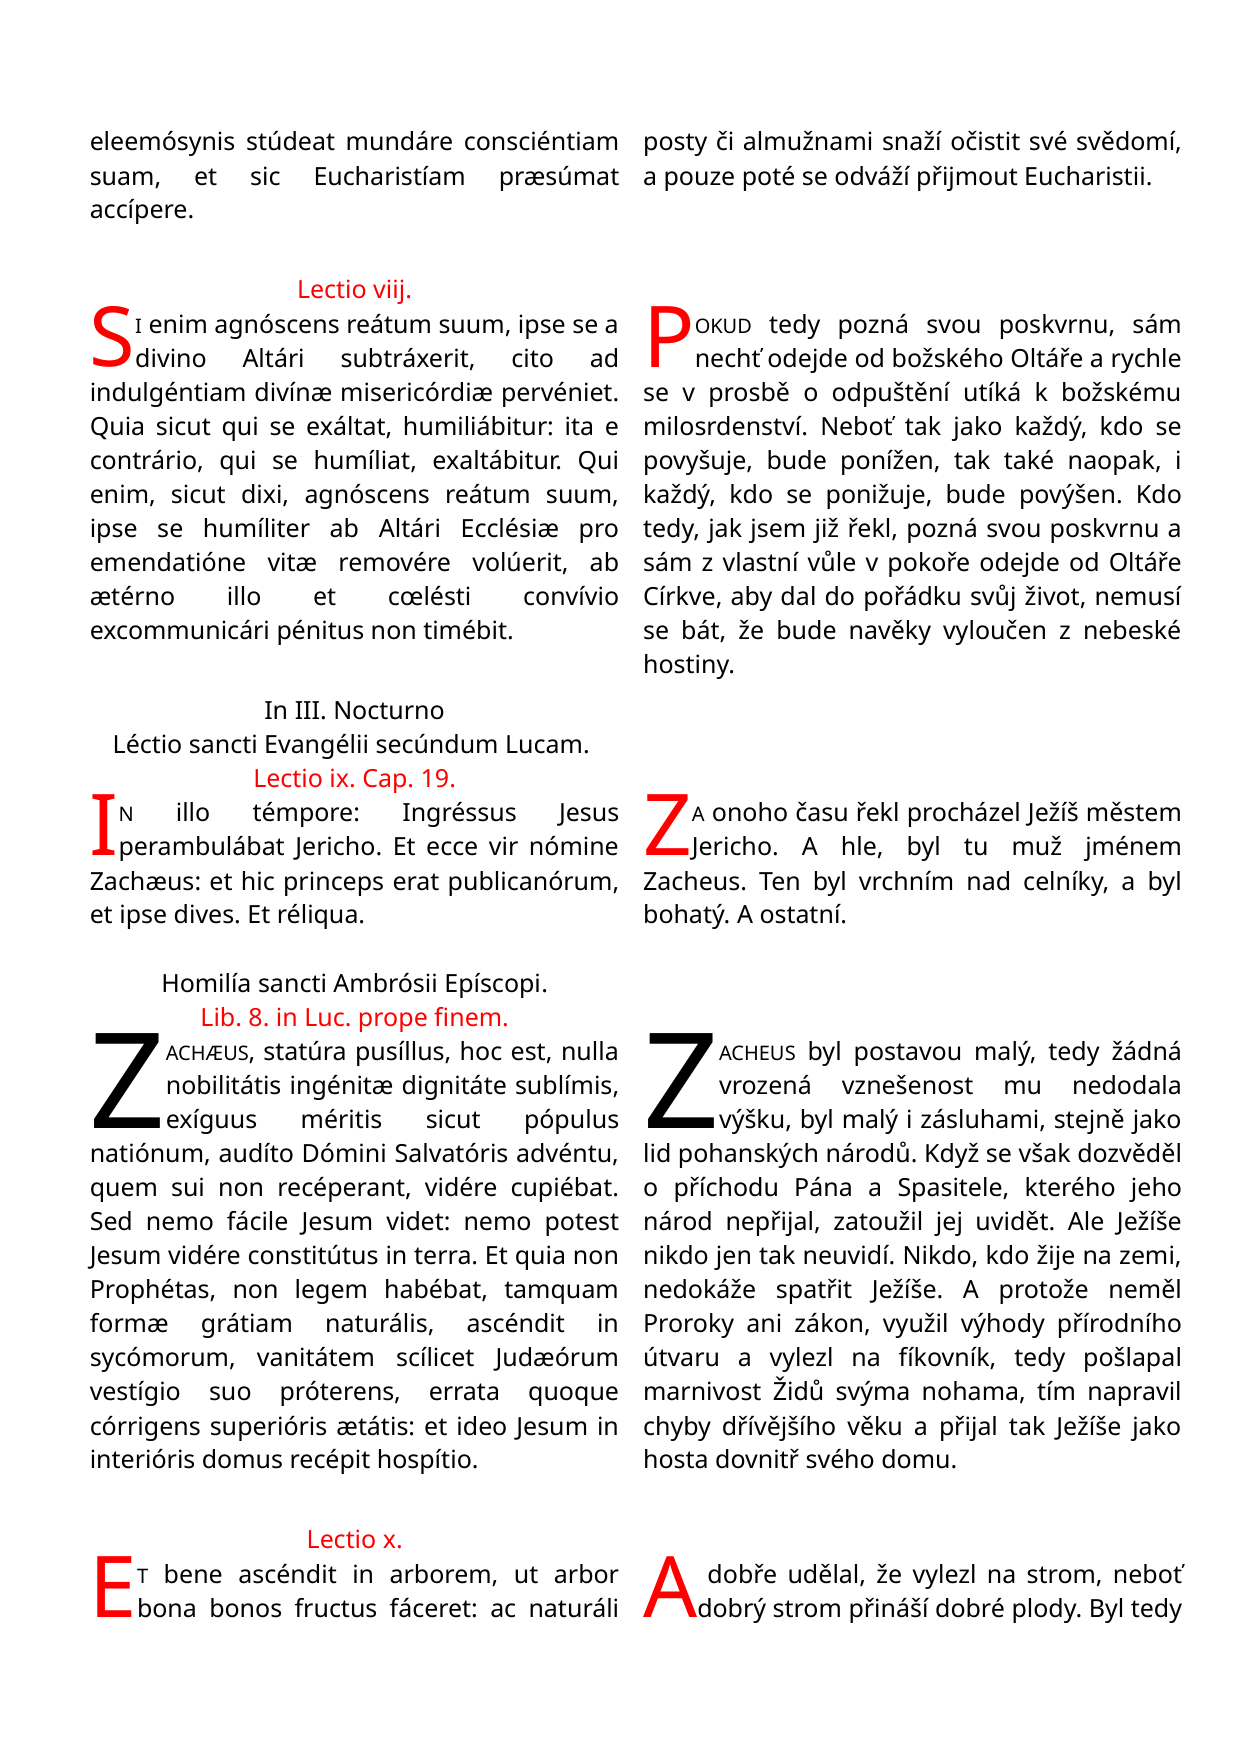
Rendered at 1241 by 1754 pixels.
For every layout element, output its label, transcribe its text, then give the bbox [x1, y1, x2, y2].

table_cell Za onoho času řekl procházel Ježíš městem Jericho. A hle, byl tu muž jménem Zacheus. Ten byl vrchním nad celníky, a byl bohatý. A ostatní. Zacheus byl postavou malý, tedy žádná vrozená vznešenost mu nedodala výšku, byl malý i zásluhami, stejně jako lid pohan­ských národů. Když se však dozvěděl o příchodu Pána a Spasitele, kterého jeho národ nepřijal, zatoužil jej uvidět. Ale Ježíše nikdo jen tak neuvidí. Nikdo, kdo žije na zemi, nedokáže spatřit Ježíše. A protože neměl Proroky ani zákon, využil výhody přírodního útvaru a vylezl na fíkovník, tedy pošlapal marnivost Židů svýma nohama, tím napravil chyby dřívějšího věku a přijal tak Ježíše jako hosta dovnitř svého domu. [631, 687, 1194, 1516]
table_cell Lectio viij. Si enim agnóscens reátum suum, ipse se a divino Altári subtráxerit, cito ad indulgéntiam divínæ misericórdiæ pervéniet. Quia sicut qui se exáltat, humiliábitur: ita e contrário, qui se humíliat, exaltábitur. Qui enim, sicut dixi, agnóscens reátum suum, ipse se humíliter ab Altári Ecclésiæ pro emendatióne vitæ removére volúerit, ab ætérno illo et cœlésti convívio excommunicári pénitus non timébit. [78, 266, 631, 687]
table_cell posty či almužnami snaží očistit své svědomí, a pouze poté se odváží přijmout Eucharistii. [631, 118, 1194, 266]
table_cell Pokud tedy pozná svou poskvrnu, sám nechť odejde od božského Oltáře a rychle se v prosbě o odpuštění utíká k božskému milosrdenství. Neboť tak jako každý, kdo se povyšuje, bude ponížen, tak také naopak, i každý, kdo se ponižuje, bude povýšen. Kdo tedy, jak jsem již řekl, pozná svou poskvrnu a sám z vlastní vůle v pokoře odejde od Oltáře Církve, aby dal do pořádku svůj život, nemusí se bát, že bude navěky vyloučen z nebeské hostiny. [631, 266, 1194, 687]
table_cell Lectio x. Et bene ascéndit in arborem, ut arbor bona bonos fructus fáceret: ac naturáli [78, 1516, 631, 1630]
table_cell In III. Nocturno Léctio sancti Evangélii secúndum Lucam. Lectio ix. Cap. 19. In illo témpore: Ingréssus Jesus perambulábat Jericho. Et ecce vir nómine Zachæus: et hic princeps erat publicanórum, et ipse dives. Et réliqua. Homilía sancti Ambrósii Epíscopi. Lib. 8. in Luc. prope finem. Zachæus‚ statúra pusíllus, hoc est, nulla nobilitátis ingénitæ dignitáte sublímis, exíguus méritis sicut pópulus natiónum, audíto Dómini Salvatóris advéntu, quem sui non recéperant, vidére cupiébat. Sed nemo fácile Jesum videt: nemo potest Jesum vidére constitútus in terra. Et quia non Prophétas, non legem habébat, tamquam formæ grátiam naturális, ascéndit in sycómorum, vanitátem scílicet Judæórum vestígio suo próterens‚ errata quoque córrigens superióris ætátis: et ideo Jesum in interióris domus recépit hospítio. [78, 687, 631, 1516]
table_cell A dobře udělal, že vylezl na strom, neboť dobrý strom přináší dobré plody. Byl tedy [631, 1516, 1194, 1630]
table_cell eleemósynis stúdeat mundáre consciéntiam suam, et sic Eucharistíam præsúmat accípere. [78, 118, 631, 266]
